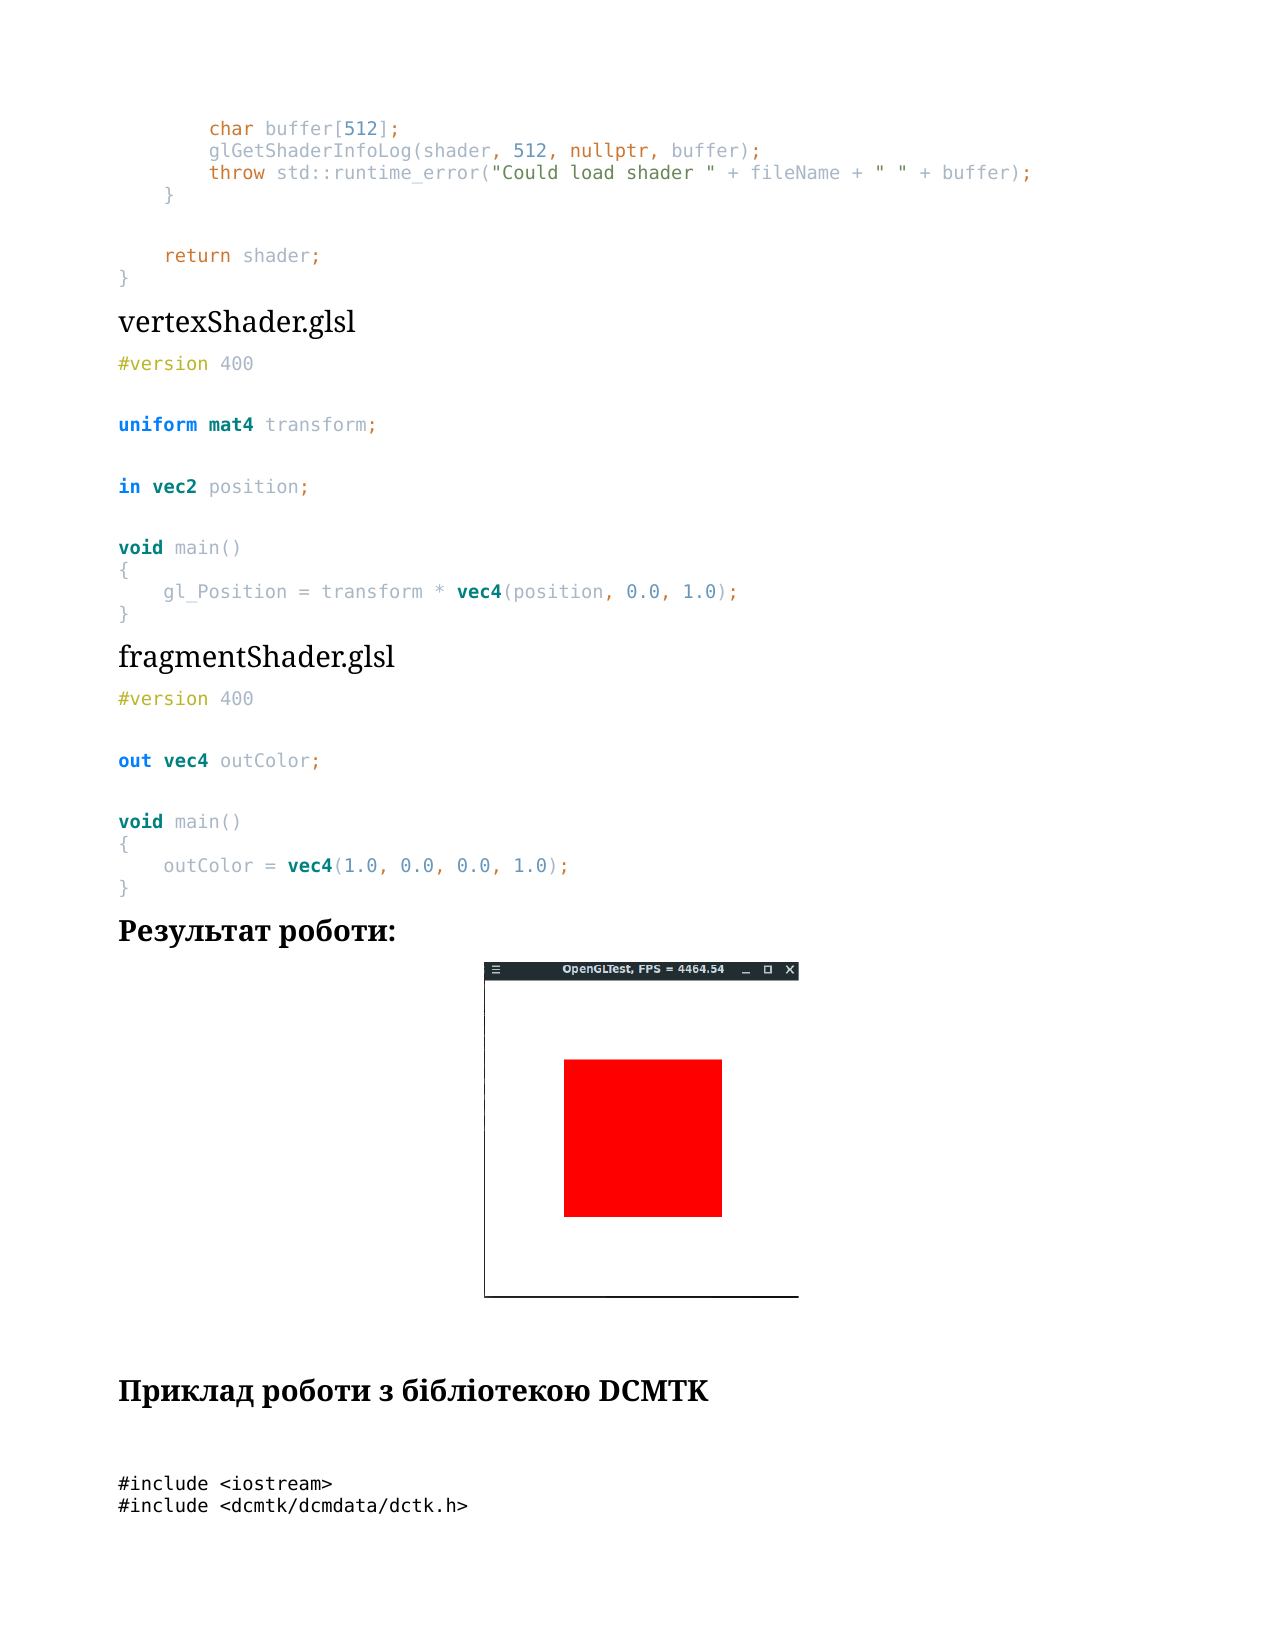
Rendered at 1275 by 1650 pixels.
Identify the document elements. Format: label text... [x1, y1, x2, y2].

text Результат роботи: [118, 911, 1157, 950]
text vertexShader.glsl [118, 301, 1157, 341]
text char buffer[512]; glGetShaderInfoLog(shader, 512, nullptr, buffer); throw std::runtime_error("Could load shader " + fileName + " " + buffer); } return shader; } [118, 118, 1157, 289]
text #version 400 out vec4 outColor; void main() { outColor = vec4(1.0, 0.0, 0.0, 1.0); } [118, 688, 1157, 899]
text fragmentShader.glsl [118, 637, 1157, 676]
picture [484, 962, 799, 1298]
text Приклад роботи з бібліотекою DCMTK [118, 1370, 1157, 1410]
text #include <iostream> #include <dcmtk/dcmdata/dctk.h> [118, 1473, 1157, 1517]
text #version 400 uniform mat4 transform; in vec2 position; void main() { gl_Position = transform * vec4(position, 0.0, 1.0); } [118, 352, 1157, 625]
